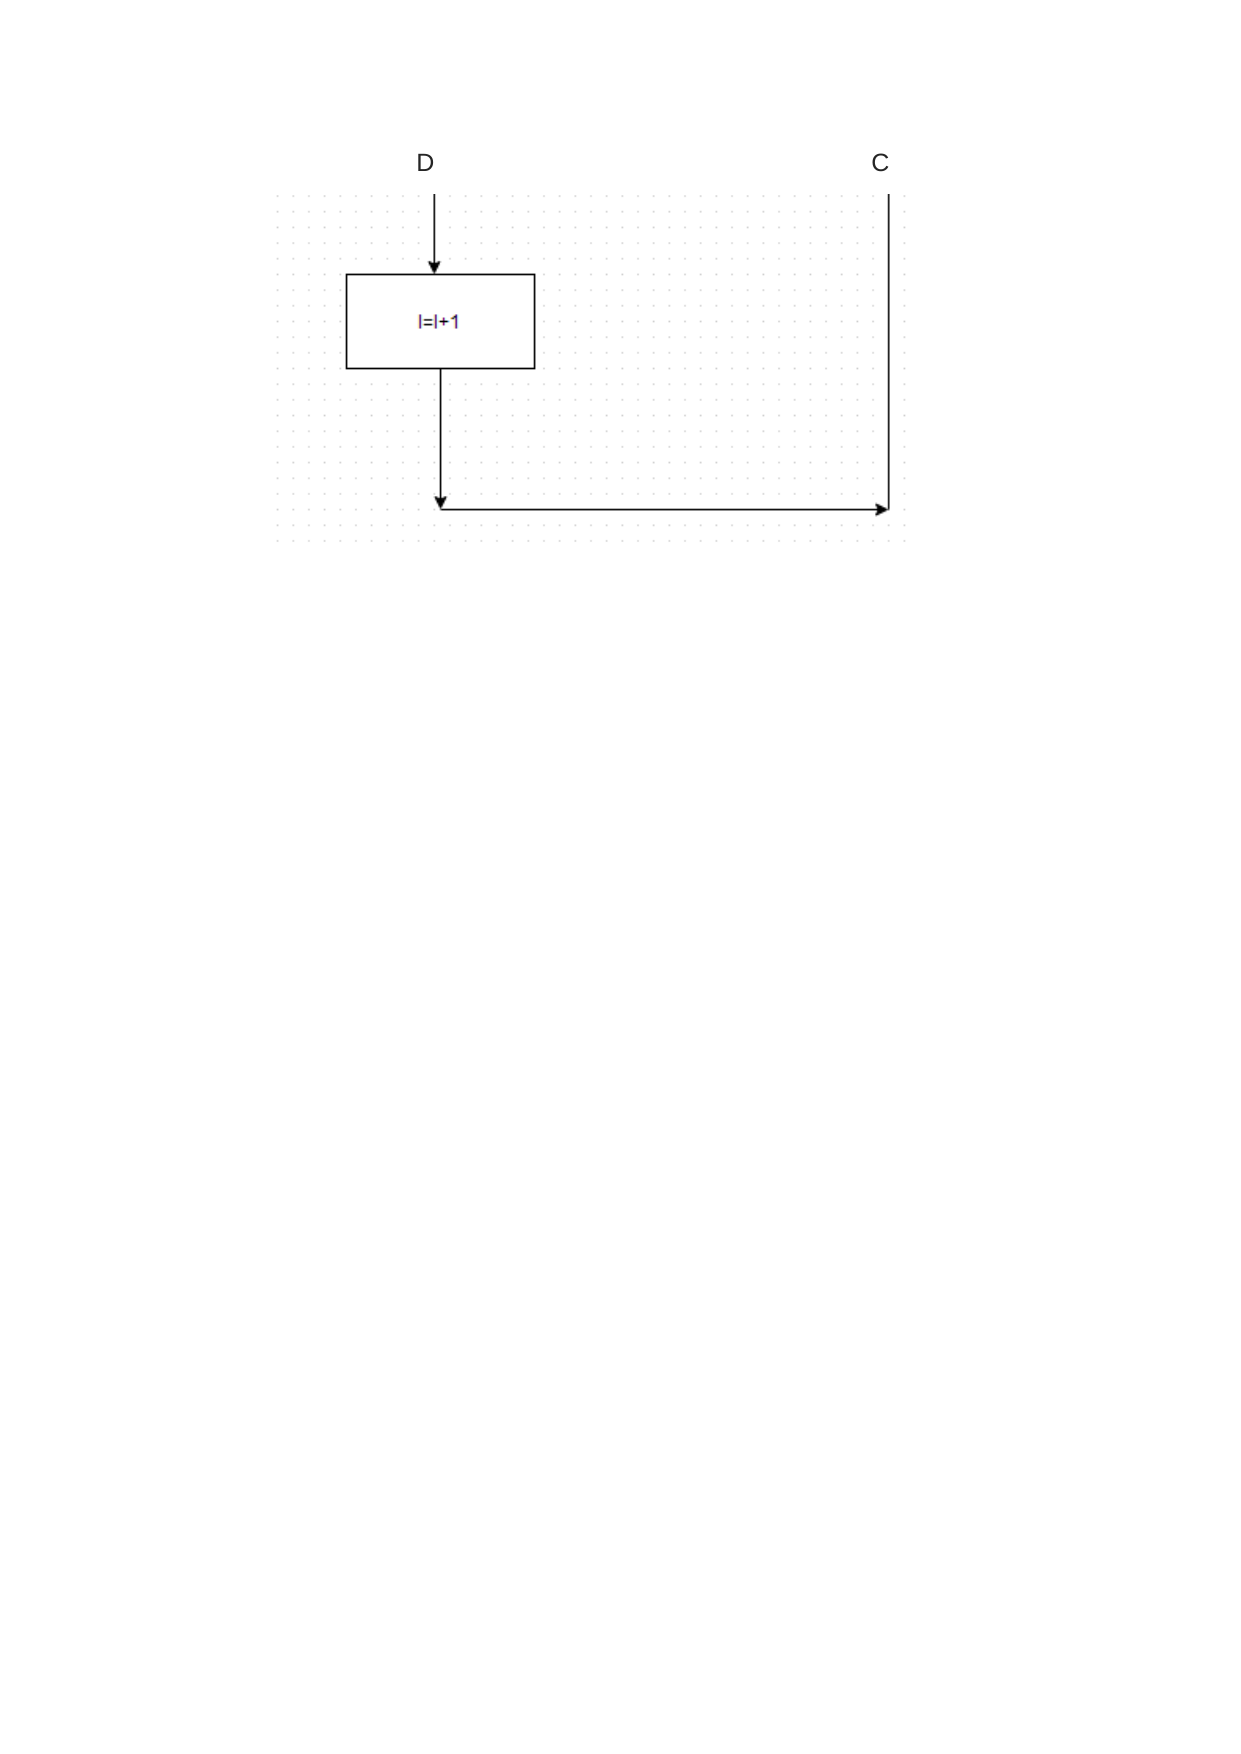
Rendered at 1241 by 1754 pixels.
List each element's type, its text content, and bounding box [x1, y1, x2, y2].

picture [263, 194, 918, 553]
text D C [118, 148, 1122, 176]
